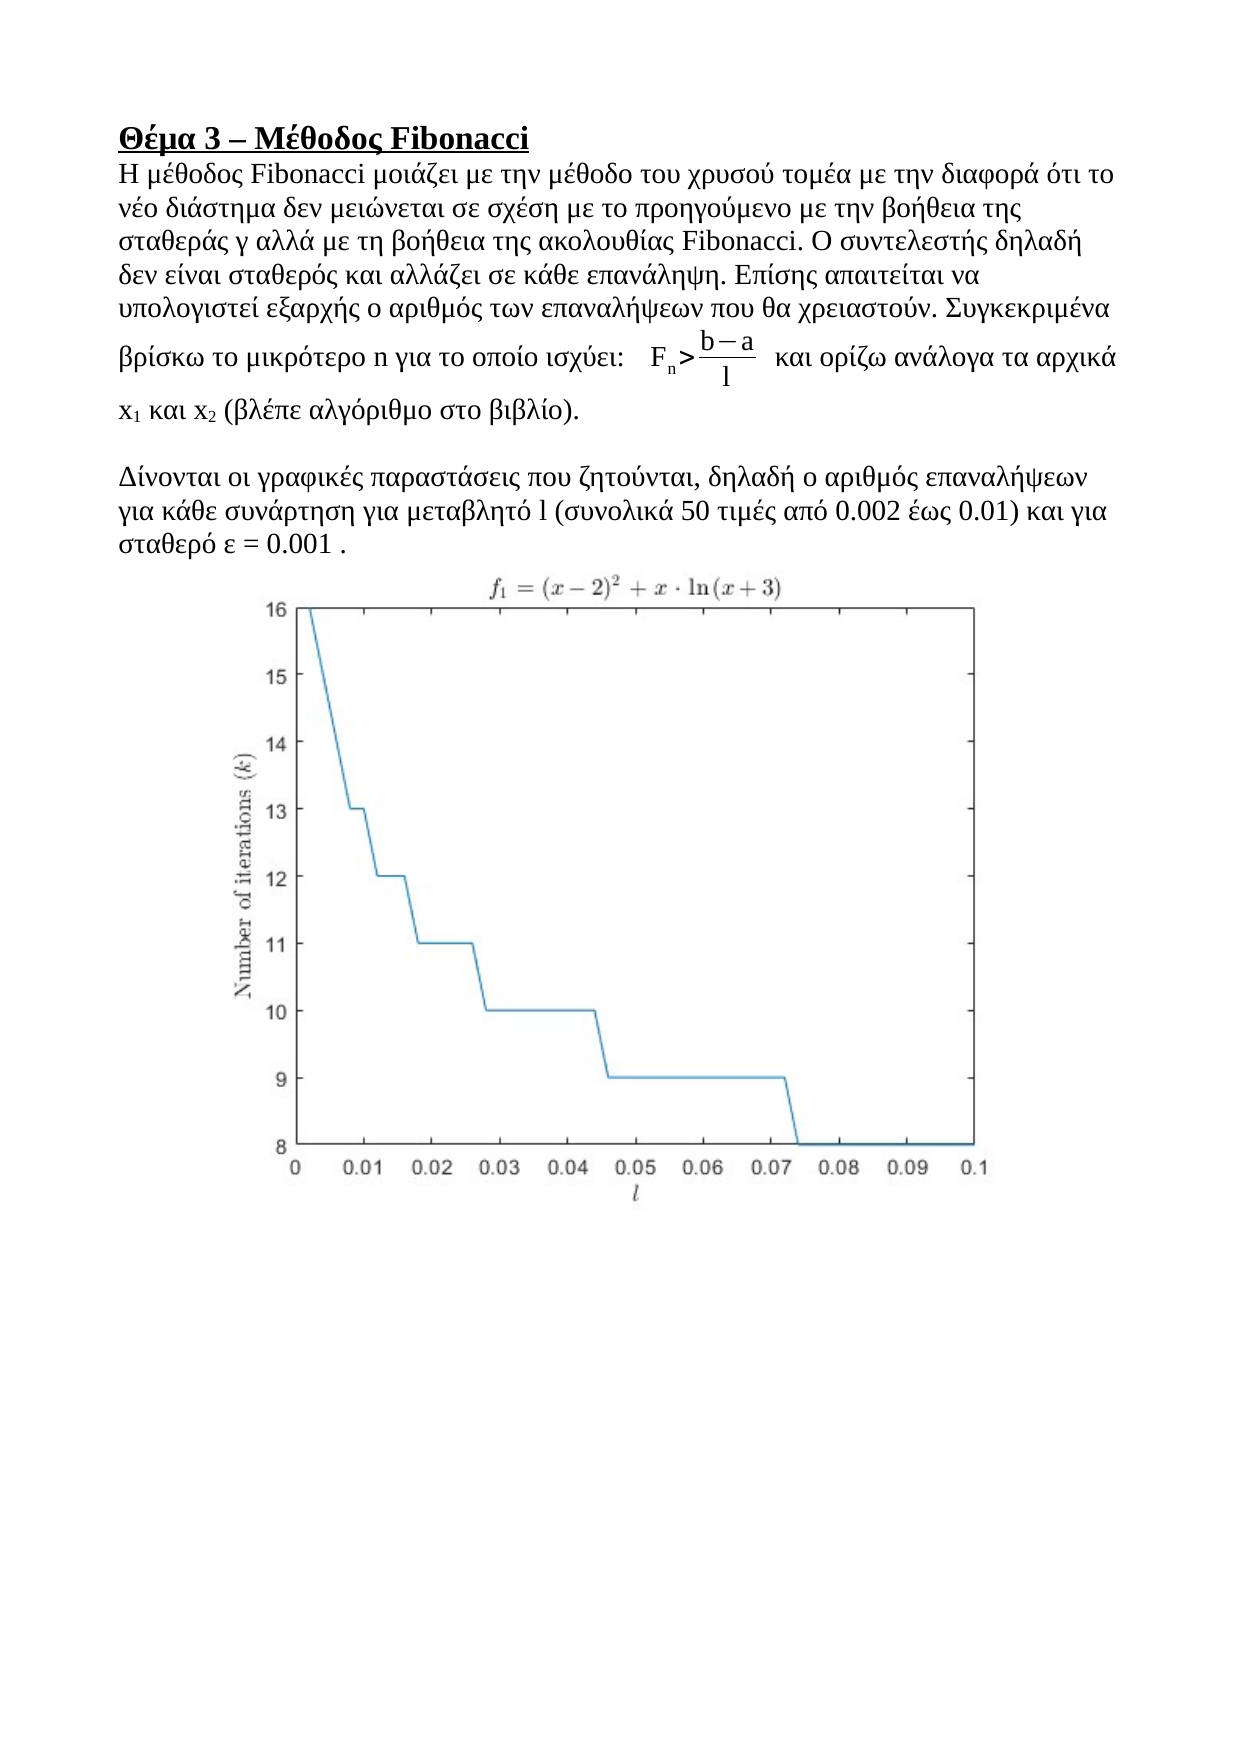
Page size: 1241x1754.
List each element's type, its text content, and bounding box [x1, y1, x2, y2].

text Δίνονται οι γραφικές παραστάσεις που ζητούνται, δηλαδή ο αριθμός επαναλήψεων για κάθε συνάρτηση για μεταβλητό l (συνολικά 50 τιμές από 0.002 έως 0.01) και για σταθερό ε = 0.001 . [118, 459, 1122, 560]
text Θέμα 3 – Μέθοδος Fibonacci [118, 118, 1122, 156]
picture [182, 560, 1058, 1217]
text Η μέθοδος Fibonacci μοιάζει με την μέθοδο του χρυσού τομέα με την διαφορά ότι το νέο διάστημα δεν μειώνεται σε σχέση με το προηγούμενο με την βοήθεια της σταθεράς γ αλλά με τη βοήθεια της ακολουθίας Fibonacci. Ο συντελεστής δηλαδή δεν είναι σταθερός και αλλάζει σε κάθε επανάληψη. Επίσης απαιτείται να υπολογιστεί εξαρχής ο αριθμός των επαναλήψεων που θα χρειαστούν. Συγκεκριμένα βρίσκω το μικρότερο n για το οποίο ισχύει: και ορίζω ανάλογα τα αρχικά x1 και x2 (βλέπε αλγόριθμο στο βιβλίο). [118, 156, 1122, 426]
